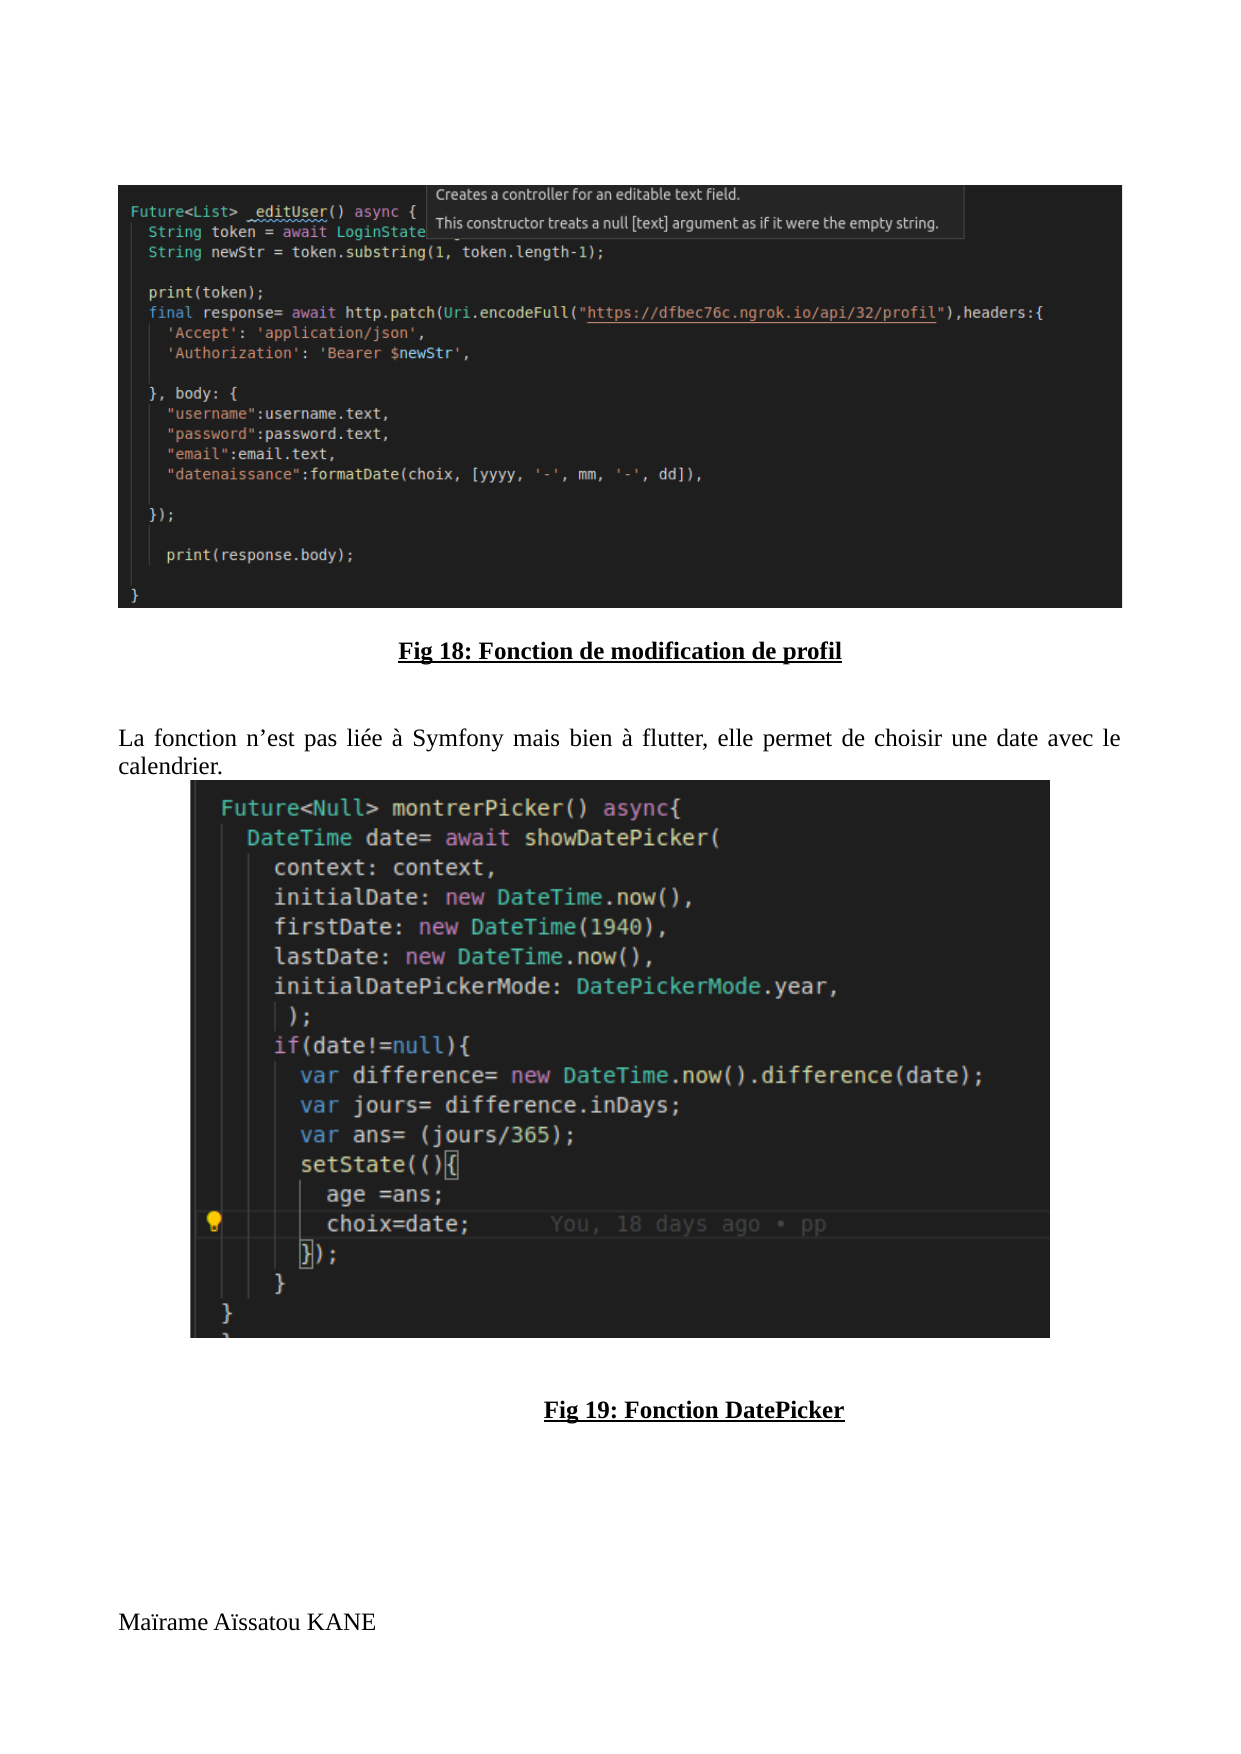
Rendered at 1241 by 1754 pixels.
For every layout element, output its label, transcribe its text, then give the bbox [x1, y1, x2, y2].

list Fig 18: Fonction de modification de profil [118, 636, 1122, 665]
picture [118, 185, 1123, 608]
list Fig 19: Fonction DatePicker [118, 1395, 1122, 1424]
picture [190, 780, 1050, 1338]
list La fonction n’est pas liée à Symfony mais bien à flutter, elle permet de choisir une date avec le calendrier. [118, 723, 1122, 780]
